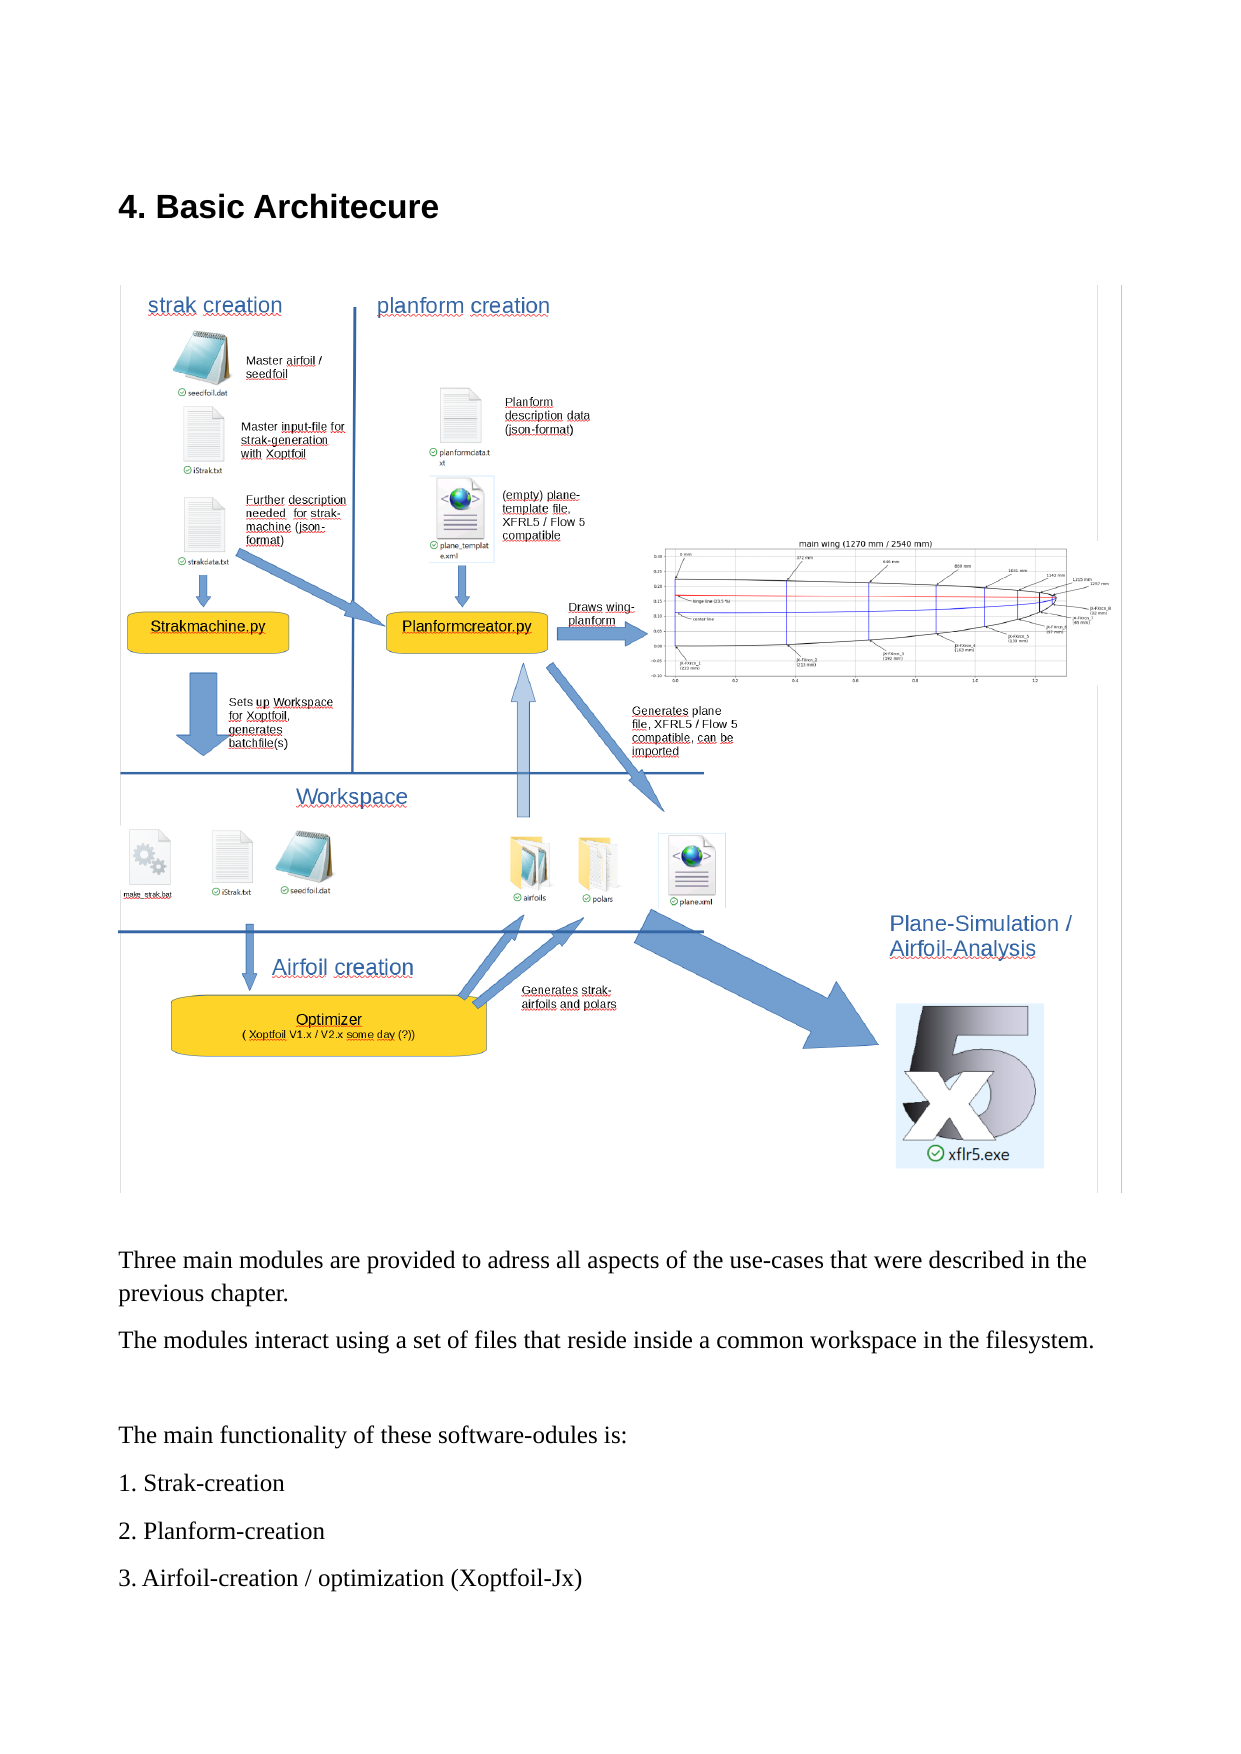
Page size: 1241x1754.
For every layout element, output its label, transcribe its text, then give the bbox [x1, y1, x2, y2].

text Three main modules are provided to adress all aspects of the use-cases that were described in the previous chapter. [118, 1245, 1122, 1307]
picture [118, 285, 1123, 1193]
text The modules interact using a set of files that reside inside a common workspace in the filesystem. [118, 1325, 1122, 1354]
text 3. Airfoil-creation / optimization (Xoptfoil-Jx) [118, 1563, 1122, 1592]
text 1. Strak-creation [118, 1468, 1122, 1497]
text The main functionality of these software-odules is: [118, 1421, 1122, 1449]
text 2. Planform-creation [118, 1516, 1122, 1544]
subtitle 4. Basic Architecure [118, 187, 1122, 225]
